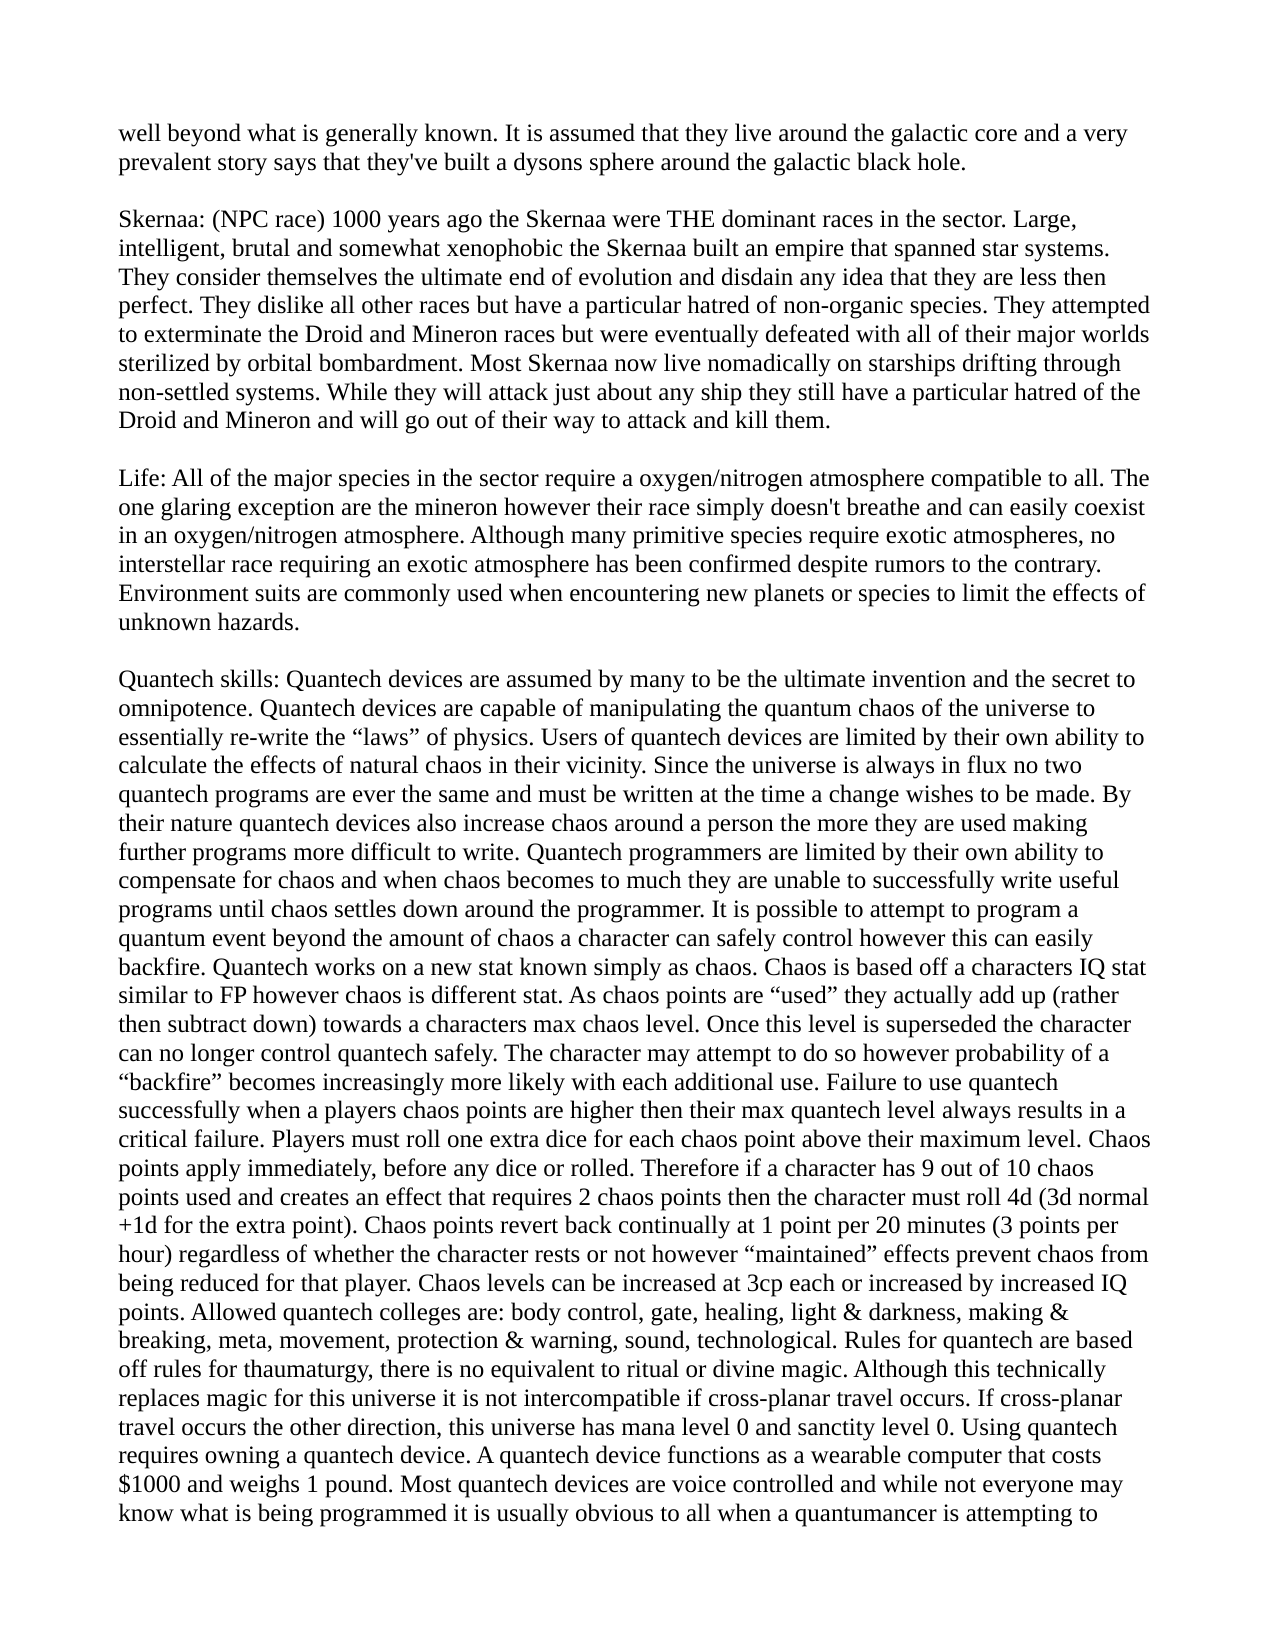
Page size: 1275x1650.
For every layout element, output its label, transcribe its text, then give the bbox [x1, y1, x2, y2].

text well beyond what is generally known. It is assumed that they live around the galactic core and a very prevalent story says that they've built a dysons sphere around the galactic black hole. [118, 118, 1157, 176]
text Skernaa: (NPC race) 1000 years ago the Skernaa were THE dominant races in the sector. Large, intelligent, brutal and somewhat xenophobic the Skernaa built an empire that spanned star systems. They consider themselves the ultimate end of evolution and disdain any idea that they are less then perfect. They dislike all other races but have a particular hatred of non-organic species. They attempted to exterminate the Droid and Mineron races but were eventually defeated with all of their major worlds sterilized by orbital bombardment. Most Skernaa now live nomadically on starships drifting through non-settled systems. While they will attack just about any ship they still have a particular hatred of the Droid and Mineron and will go out of their way to attack and kill them. [118, 204, 1157, 434]
text Life: All of the major species in the sector require a oxygen/nitrogen atmosphere compatible to all. The one glaring exception are the mineron however their race simply doesn't breathe and can easily coexist in an oxygen/nitrogen atmosphere. Although many primitive species require exotic atmospheres, no interstellar race requiring an exotic atmosphere has been confirmed despite rumors to the contrary. Environment suits are commonly used when encountering new planets or species to limit the effects of unknown hazards. [118, 463, 1157, 636]
text Quantech skills: Quantech devices are assumed by many to be the ultimate invention and the secret to omnipotence. Quantech devices are capable of manipulating the quantum chaos of the universe to essentially re-write the “laws” of physics. Users of quantech devices are limited by their own ability to calculate the effects of natural chaos in their vicinity. Since the universe is always in flux no two quantech programs are ever the same and must be written at the time a change wishes to be made. By their nature quantech devices also increase chaos around a person the more they are used making further programs more difficult to write. Quantech programmers are limited by their own ability to compensate for chaos and when chaos becomes to much they are unable to successfully write useful programs until chaos settles down around the programmer. It is possible to attempt to program a quantum event beyond the amount of chaos a character can safely control however this can easily backfire. Quantech works on a new stat known simply as chaos. Chaos is based off a characters IQ stat similar to FP however chaos is different stat. As chaos points are “used” they actually add up (rather then subtract down) towards a characters max chaos level. Once this level is superseded the character can no longer control quantech safely. The character may attempt to do so however probability of a “backfire” becomes increasingly more likely with each additional use. Failure to use quantech successfully when a players chaos points are higher then their max quantech level always results in a critical failure. Players must roll one extra dice for each chaos point above their maximum level. Chaos points apply immediately, before any dice or rolled. Therefore if a character has 9 out of 10 chaos points used and creates an effect that requires 2 chaos points then the character must roll 4d (3d normal +1d for the extra point). Chaos points revert back continually at 1 point per 20 minutes (3 points per hour) regardless of whether the character rests or not however “maintained” effects prevent chaos from being reduced for that player. Chaos levels can be increased at 3cp each or increased by increased IQ points. Allowed quantech colleges are: body control, gate, healing, light & darkness, making & breaking, meta, movement, protection & warning, sound, technological. Rules for quantech are based off rules for thaumaturgy, there is no equivalent to ritual or divine magic. Although this technically replaces magic for this universe it is not intercompatible if cross-planar travel occurs. If cross-planar travel occurs the other direction, this universe has mana level 0 and sanctity level 0. Using quantech requires owning a quantech device. A quantech device functions as a wearable computer that costs $1000 and weighs 1 pound. Most quantech devices are voice controlled and while not everyone may know what is being programmed it is usually obvious to all when a quantumancer is attempting to [118, 664, 1157, 1527]
